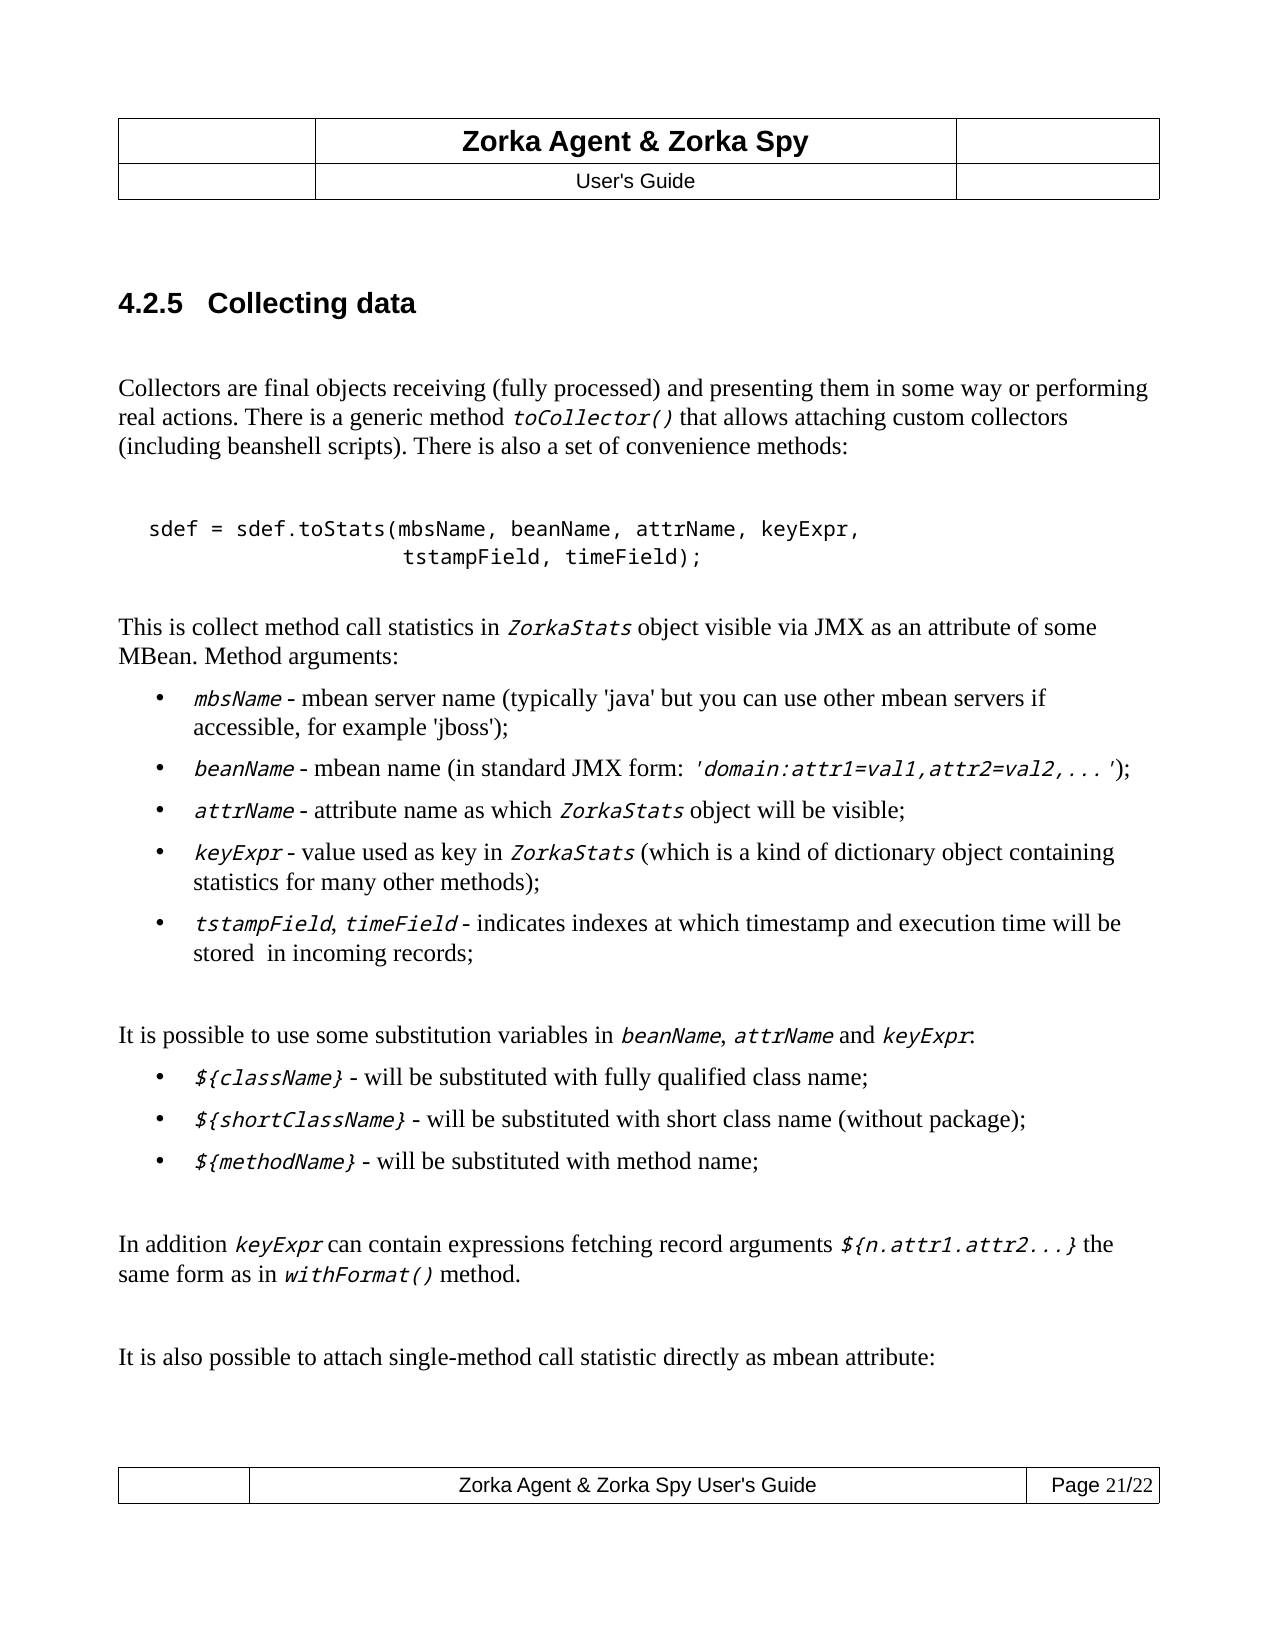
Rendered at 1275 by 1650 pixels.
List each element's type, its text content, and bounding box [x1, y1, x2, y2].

text It is also possible to attach single-method call statistic directly as mbean attribute: [118, 1342, 1157, 1371]
list tstampField, timeField - indicates indexes at which timestamp and execution time will be stored in incoming records; [156, 908, 1157, 966]
list keyExpr - value used as key in ZorkaStats (which is a kind of dictionary object containing statistics for many other methods); [156, 837, 1157, 896]
text sdef = sdef.toStats(mbsName, beanName, attrName, keyExpr, [148, 514, 1157, 542]
subtitle Collecting data [118, 286, 1157, 319]
list attrName - attribute name as which ZorkaStats object will be visible; [156, 795, 1157, 825]
list mbsName - mbean server name (typically 'java' but you can use other mbean servers if accessible, for example 'jboss'); [156, 683, 1157, 741]
list ${shortClassName} - will be substituted with short class name (without package); [156, 1104, 1157, 1133]
list ${methodName} - will be substituted with method name; [156, 1146, 1157, 1176]
list ${className} - will be substituted with fully qualified class name; [156, 1062, 1157, 1092]
text In addition keyExpr can contain expressions fetching record arguments ${n.attr1.attr2...} the same form as in withFormat() method. [118, 1229, 1157, 1288]
list beanName - mbean name (in standard JMX form: 'domain:attr1=val1,attr2=val2,...'); [156, 753, 1157, 783]
text Collectors are final objects receiving (fully processed) and presenting them in some way or performing real actions. There is a generic method toCollector() that allows attaching custom collectors (including beanshell scripts). There is also a set of convenience methods: [118, 373, 1157, 460]
text tstampField, timeField); [148, 542, 1157, 571]
text It is possible to use some substitution variables in beanName, attrName and keyExpr: [118, 1020, 1157, 1049]
text This is collect method call statistics in ZorkaStats object visible via JMX as an attribute of some MBean. Method arguments: [118, 612, 1157, 670]
